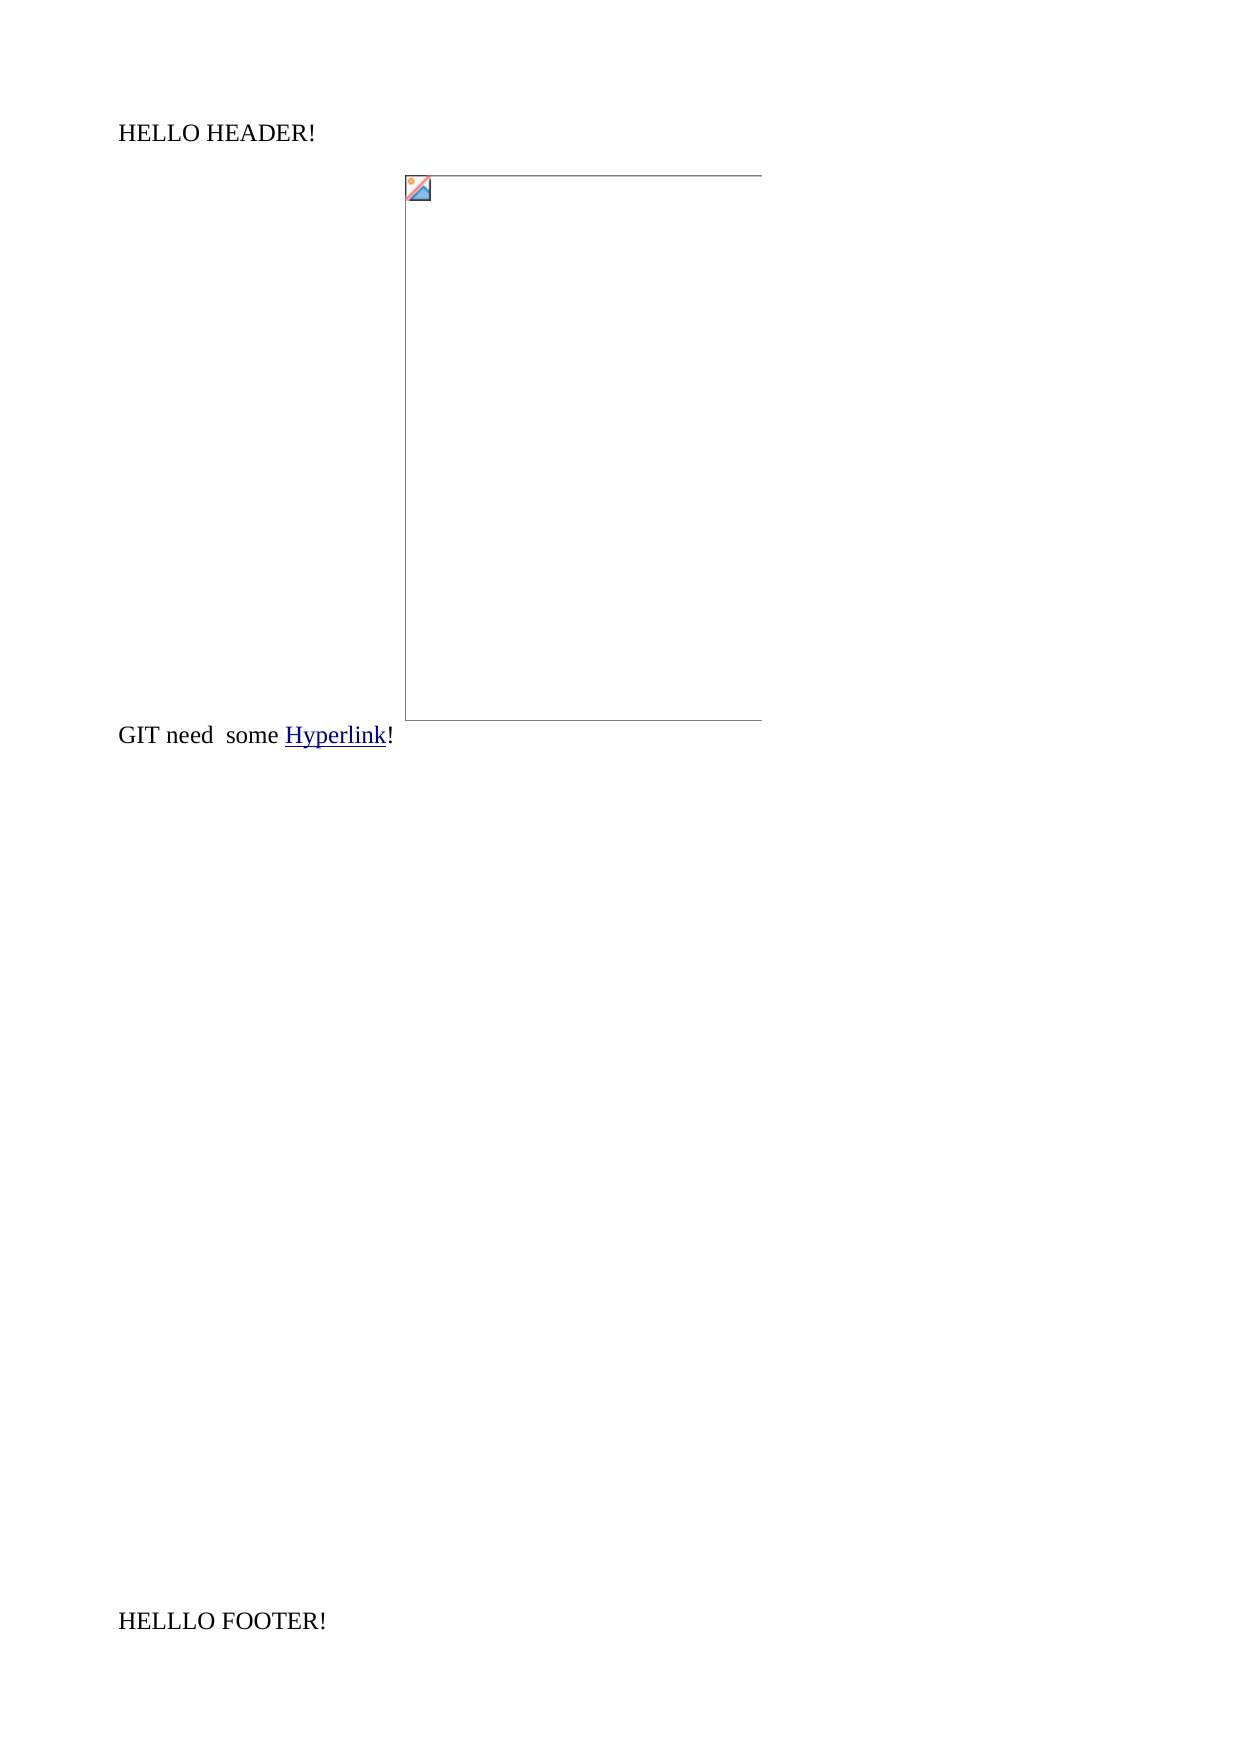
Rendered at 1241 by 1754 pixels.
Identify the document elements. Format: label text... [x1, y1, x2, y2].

text GIT need some Hyperlink! [118, 148, 1122, 749]
